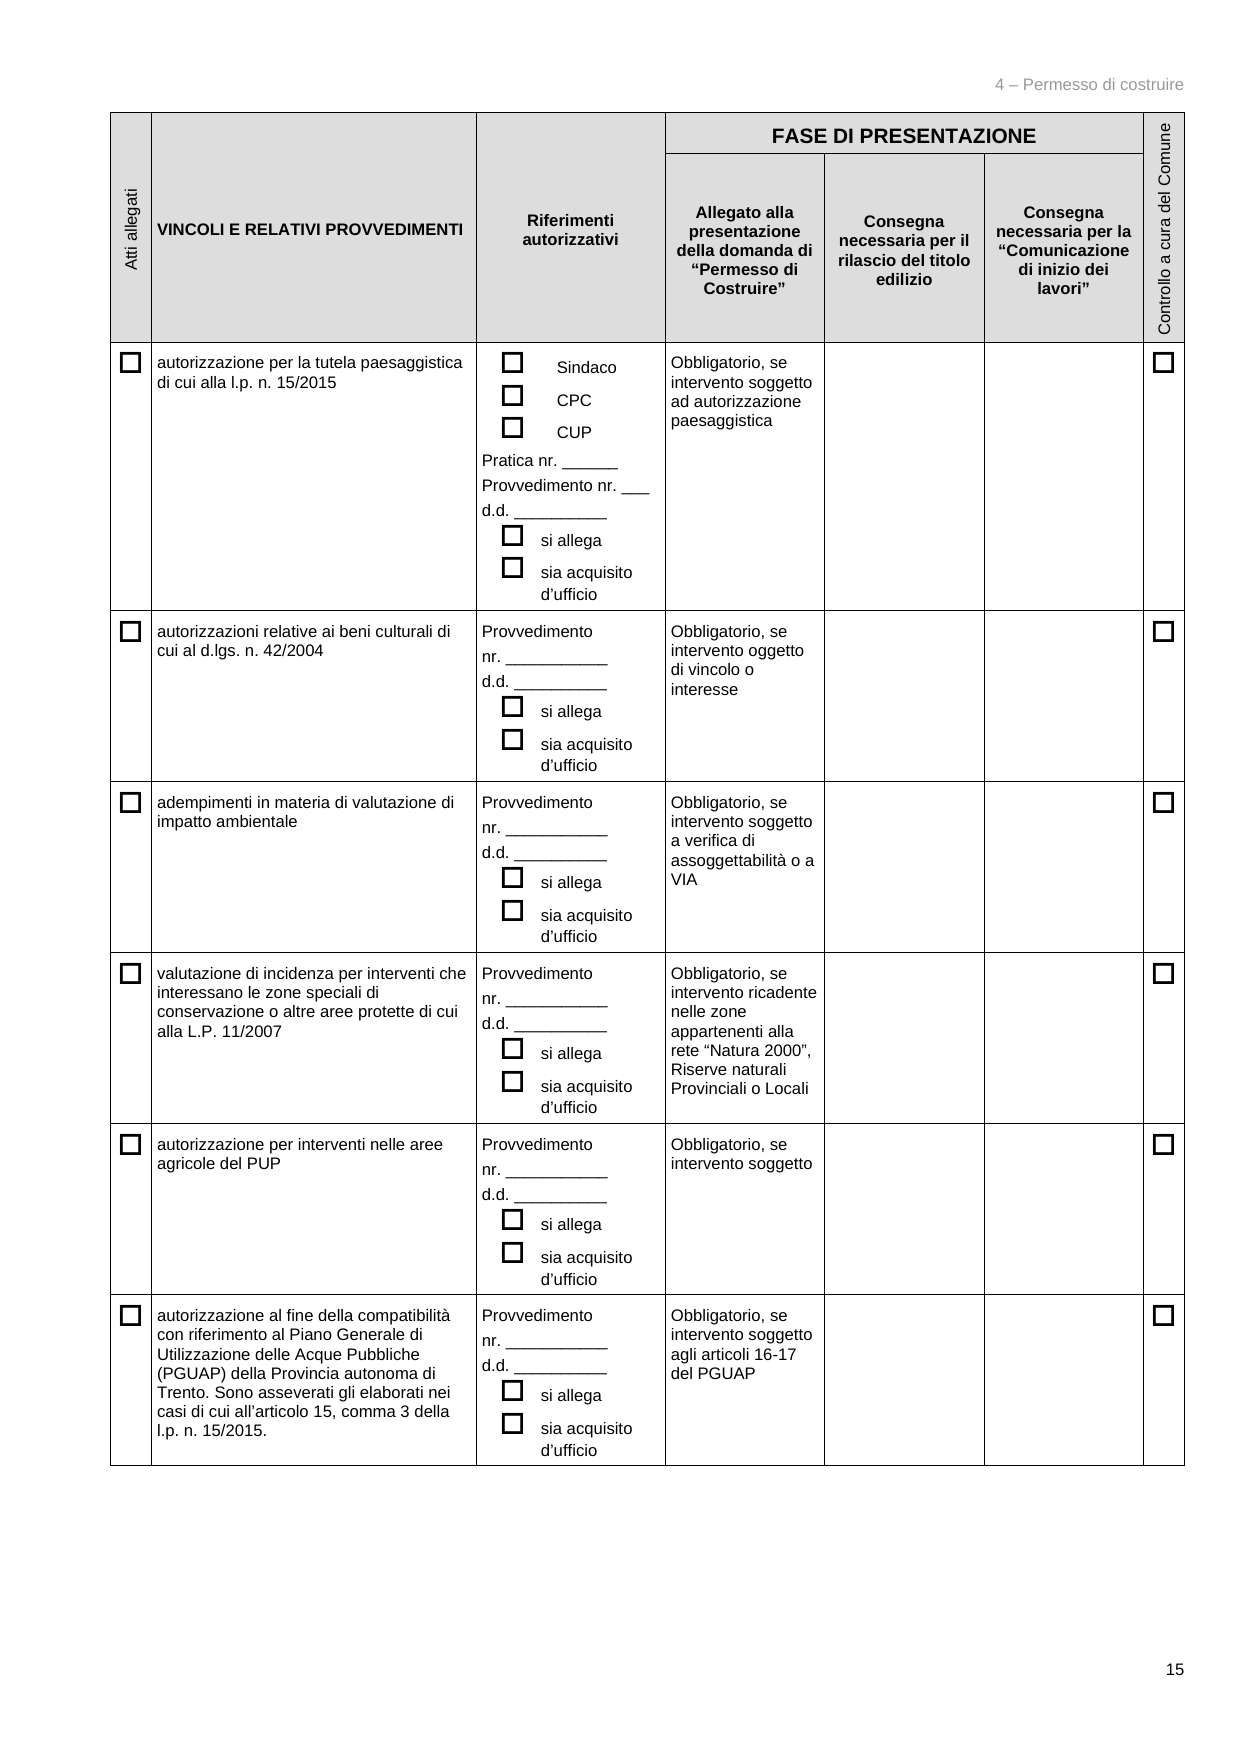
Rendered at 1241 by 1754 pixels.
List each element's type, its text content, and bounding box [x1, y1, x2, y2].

table_cell Provvedimento nr. ___________ d.d. __________ si allega sia acquisito d’ufficio [477, 1295, 665, 1465]
table_cell [985, 953, 1143, 1123]
table_cell  [111, 782, 151, 952]
table_cell [825, 782, 984, 952]
table_cell [825, 1124, 984, 1294]
table_cell [985, 343, 1143, 610]
table_cell [985, 1124, 1143, 1294]
table_cell Provvedimento nr. ___________ d.d. __________ si allega sia acquisito d’ufficio [477, 1124, 665, 1294]
table_cell Obbligatorio, se intervento soggetto a verifica di assoggettabilità o a VIA [666, 782, 824, 952]
table_cell Obbligatorio, se intervento soggetto agli articoli 16-17 del PGUAP [666, 1295, 824, 1465]
table_cell [825, 953, 984, 1123]
table_cell [825, 611, 984, 781]
table_cell  [111, 953, 151, 1123]
table_cell  [1144, 953, 1184, 1123]
table_cell  [111, 611, 151, 781]
table_cell Consegna necessaria per la “Comunicazione di inizio dei lavori” [985, 154, 1143, 342]
table_cell adempimenti in materia di valutazione di impatto ambientale [152, 782, 476, 952]
table_cell Consegna necessaria per il rilascio del titolo edilizio [825, 154, 984, 342]
table_cell Sindaco CPC CUP Pratica nr. ______ Provvedimento nr. ___ d.d. __________ si allega sia acquisito d’ufficio [477, 343, 665, 610]
table_cell [825, 1295, 984, 1465]
table_header VINCOLI E RELATIVI PROVVEDIMENTI [152, 113, 476, 342]
table_header FASE DI PRESENTAZIONE [666, 113, 1143, 153]
table_cell autorizzazioni relative ai beni culturali di cui al d.lgs. n. 42/2004 [152, 611, 476, 781]
table_cell valutazione di incidenza per interventi che interessano le zone speciali di conservazione o altre aree protette di cui alla L.P. 11/2007 [152, 953, 476, 1123]
table_cell autorizzazione per la tutela paesaggistica di cui alla l.p. n. 15/2015 [152, 343, 476, 610]
table_cell Obbligatorio, se intervento ricadente nelle zone appartenenti alla rete “Natura 2000”, Riserve naturali Provinciali o Locali [666, 953, 824, 1123]
table_cell  [1144, 611, 1184, 781]
table_cell Obbligatorio, se intervento oggetto di vincolo o interesse [666, 611, 824, 781]
table_cell [825, 343, 984, 610]
table_cell [985, 1295, 1143, 1465]
table_cell autorizzazione per interventi nelle aree agricole del PUP [152, 1124, 476, 1294]
table_cell Provvedimento nr. ___________ d.d. __________ si allega sia acquisito d’ufficio [477, 782, 665, 952]
table_cell  [1144, 782, 1184, 952]
table_cell  [1144, 343, 1184, 610]
table_cell Provvedimento nr. ___________ d.d. __________ si allega sia acquisito d’ufficio [477, 953, 665, 1123]
table_header Controllo a cura del Comune [1144, 113, 1184, 342]
table_cell [985, 782, 1143, 952]
table_cell  [111, 343, 151, 610]
table_cell  [1144, 1295, 1184, 1465]
table_cell autorizzazione al fine della compatibilità con riferimento al Piano Generale di Utilizzazione delle Acque Pubbliche (PGUAP) della Provincia autonoma di Trento. Sono asseverati gli elaborati nei casi di cui all’articolo 15, comma 3 della l.p. n. 15/2015. [152, 1295, 476, 1465]
table_cell Allegato alla presentazione della domanda di “Permesso di Costruire” [666, 154, 824, 342]
table_cell  [1144, 1124, 1184, 1294]
table_cell Obbligatorio, se intervento soggetto ad autorizzazione paesaggistica [666, 343, 824, 610]
table_header Riferimenti autorizzativi [477, 113, 665, 342]
table_cell Obbligatorio, se intervento soggetto [666, 1124, 824, 1294]
table_cell  [111, 1295, 151, 1465]
table_header Atti allegati [111, 113, 151, 342]
table_cell Provvedimento nr. ___________ d.d. __________ si allega sia acquisito d’ufficio [477, 611, 665, 781]
table_cell  [111, 1124, 151, 1294]
table_cell [985, 611, 1143, 781]
